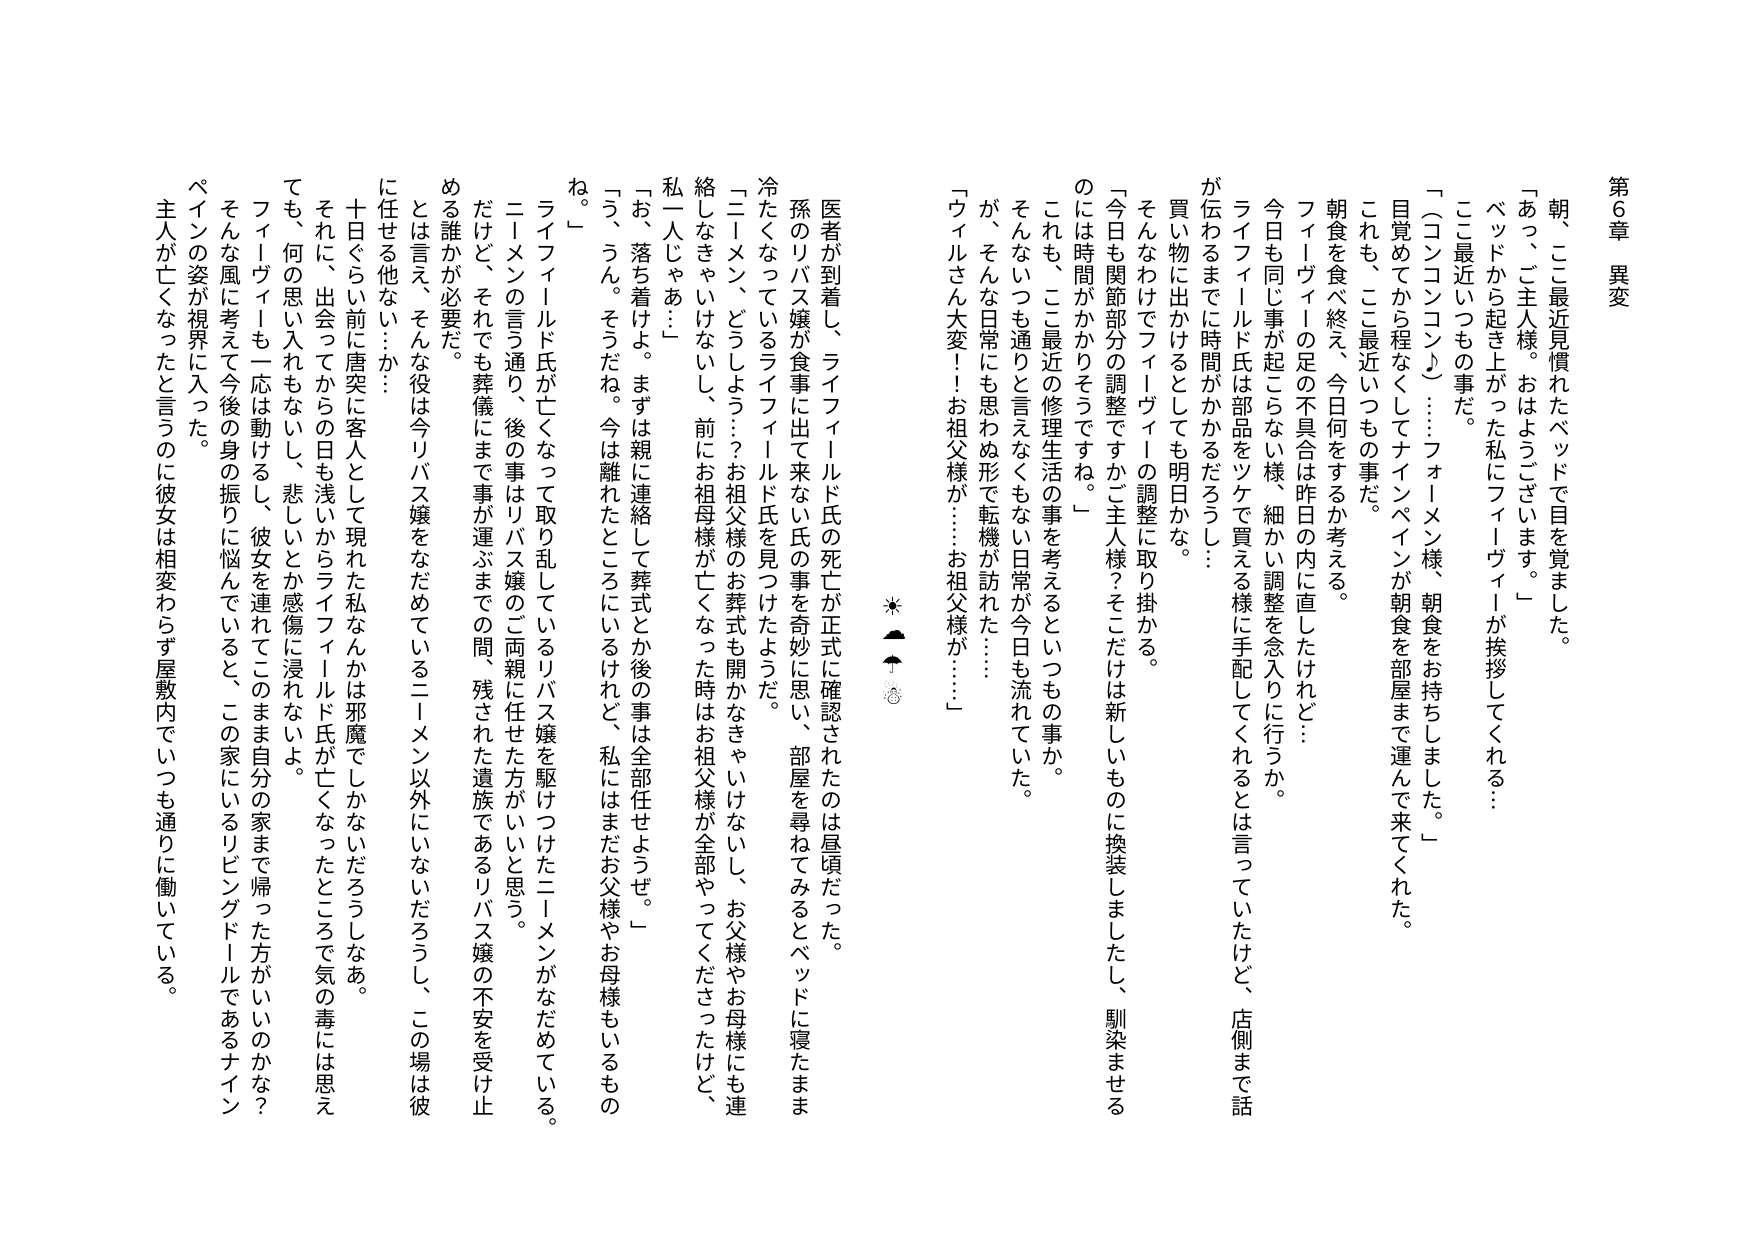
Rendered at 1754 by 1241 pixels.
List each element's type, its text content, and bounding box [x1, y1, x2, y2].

text ライフィールド氏が亡くなって取り乱しているリバス嬢を駆けつけたニーメンがなだめている。 [531, 176, 563, 1122]
text 「ウィルさん大変！！お祖父様が……お祖父様が……」 [942, 176, 974, 1122]
text ☀☁☂☃ [876, 176, 910, 1122]
text 「今日も関節部分の調整ですかご主人様？そこだけは新しいものに換装しましたし、馴染ませるのには時間がかかりそうですね。」 [1069, 176, 1132, 1122]
text 第６章 異変 [1604, 176, 1636, 1122]
text これも、ここ最近の修理生活の事を考えるといつもの事か。 [1037, 176, 1069, 1122]
text ライフィールド氏は部品をツケで買える様に手配してくれるとは言っていたけど、店側まで話が伝わるまでに時間がかかるだろうし… [1195, 176, 1259, 1122]
text 朝食を食べ終え、今日何をするか考える。 [1322, 176, 1354, 1122]
text そんないつも通りと言えなくもない日常が今日も流れていた。 [1005, 176, 1037, 1122]
text ニーメンの言う通り、後の事はリバス嬢のご両親に任せた方がいいと思う。 [499, 176, 531, 1122]
text 「（コンコンコン♪）……フォーメン様、朝食をお持ちしました。」 [1417, 176, 1449, 1122]
text フィーヴィーの足の不具合は昨日の内に直したけれど… [1290, 176, 1322, 1122]
text 医者が到着し、ライフィールド氏の死亡が正式に確認されたのは昼頃だった。 [816, 176, 848, 1122]
text 主人が亡くなったと言うのに彼女は相変わらず屋敷内でいつも通りに働いている。 [151, 176, 183, 1122]
text 朝、ここ最近見慣れたベッドで目を覚ました。 [1544, 176, 1575, 1122]
text ここ最近いつもの事だ。 [1449, 176, 1480, 1122]
text 今日も同じ事が起こらない様、細かい調整を念入りに行うか。 [1259, 176, 1290, 1122]
text そんな風に考えて今後の身の振りに悩んでいると、この家にいるリビングドールであるナインペインの姿が視界に入った。 [183, 176, 246, 1122]
text 買い物に出かけるとしても明日かな。 [1164, 176, 1195, 1122]
text が、そんな日常にも思わぬ形で転機が訪れた…… [974, 176, 1005, 1122]
text 「あっ、ご主人様。おはようございます。」 [1512, 176, 1544, 1122]
text そんなわけでフィーヴィーの調整に取り掛かる。 [1132, 176, 1164, 1122]
text フィーヴィーも一応は動けるし、彼女を連れてこのまま自分の家まで帰った方がいいのかな？ [246, 176, 278, 1122]
text ベッドから起き上がった私にフィーヴィーが挨拶してくれる… [1480, 176, 1512, 1122]
text 「お、落ち着けよ。まずは親に連絡して葬式とか後の事は全部任せようぜ。」 [626, 176, 658, 1122]
text 「ニーメン、どうしよう…？お祖父様のお葬式も開かなきゃいけないし、お父様やお母様にも連絡しなきゃいけないし、前にお祖母様が亡くなった時はお祖父様が全部やってくださったけど、私一人じゃあ…」 [658, 176, 753, 1122]
text 「う、うん。そうだね。今は離れたところにいるけれど、私にはまだお父様やお母様もいるものね。」 [563, 176, 626, 1122]
text とは言え、そんな役は今リバス嬢をなだめているニーメン以外にいないだろうし、この場は彼に任せる他ない…か… [373, 176, 436, 1122]
text それに、出会ってからの日も浅いからライフィールド氏が亡くなったところで気の毒には思えても、何の思い入れもないし、悲しいとか感傷に浸れないよ。 [278, 176, 341, 1122]
text これも、ここ最近いつもの事だ。 [1354, 176, 1385, 1122]
text 十日ぐらい前に唐突に客人として現れた私なんかは邪魔でしかないだろうしなあ。 [341, 176, 373, 1122]
text 孫のリバス嬢が食事に出て来ない氏の事を奇妙に思い、部屋を尋ねてみるとベッドに寝たまま冷たくなっているライフィールド氏を見つけたようだ。 [753, 176, 816, 1122]
text だけど、それでも葬儀にまで事が運ぶまでの間、残された遺族であるリバス嬢の不安を受け止める誰かが必要だ。 [436, 176, 499, 1122]
text 目覚めてから程なくしてナインペインが朝食を部屋まで運んで来てくれた。 [1385, 176, 1417, 1122]
